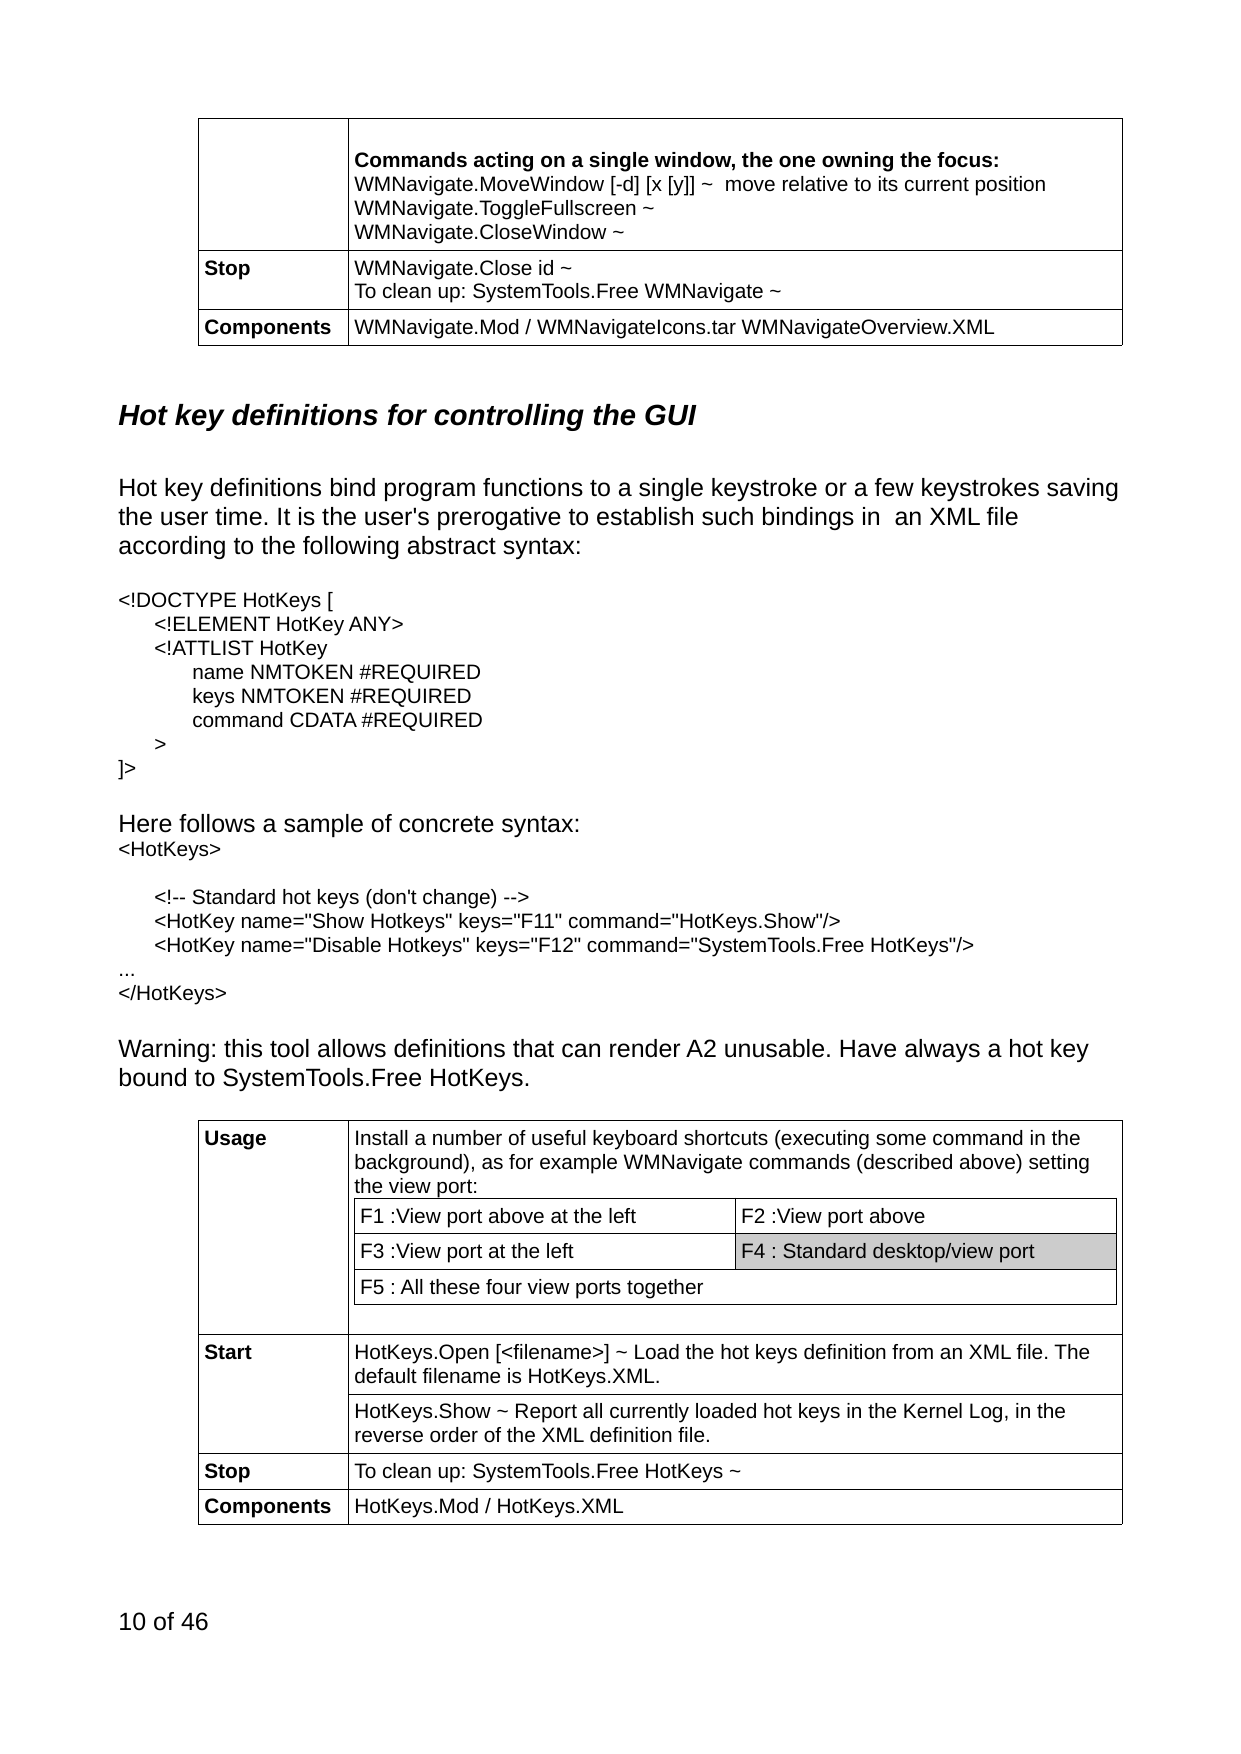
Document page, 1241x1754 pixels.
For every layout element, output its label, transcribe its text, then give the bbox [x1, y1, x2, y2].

table_cell F4 : Standard desktop/view port [736, 1234, 1116, 1269]
table_header F1 :View port above at the left [355, 1199, 735, 1233]
text Here follows a sample of concrete syntax: [118, 808, 1122, 837]
text <HotKeys> <!-- Standard hot keys (don't change) --> <HotKey name="Show Hotkeys" keys="F11" command="HotKeys.Show"/> <HotKey name="Disable Hotkeys" keys="F12" command="SystemTools.Free HotKeys"/> [118, 837, 1122, 957]
text Warning: this tool allows definitions that can render A2 unusable. Have always a hot key bound to SystemTools.Free HotKeys. [118, 1034, 1122, 1091]
table_cell Start [199, 1335, 348, 1453]
text ... [118, 957, 1122, 981]
table_header F2 :View port above [736, 1199, 1116, 1233]
text <!DOCTYPE HotKeys [ <!ELEMENT HotKey ANY> <!ATTLIST HotKey name NMTOKEN #REQUIRED keys NMTOKEN #REQUIRED command CDATA #REQUIRED > ]> [118, 588, 1122, 780]
table_cell Components [199, 310, 348, 344]
table_cell Components [199, 1490, 348, 1524]
table_cell [199, 119, 348, 249]
text Hot key definitions bind program functions to a single keystroke or a few keystrokes saving the user time. It is the user's prerogative to establish such bindings in an XML file according to the following abstract syntax: [118, 473, 1122, 559]
table_cell Commands acting on a single window, the one owning the focus: WMNavigate.MoveWindow [-d] [x [y]] ~ move relative to its current position WMNavigate.ToggleFullscreen ~ WMNavigate.CloseWindow ~ [349, 119, 1122, 249]
subtitle Hot key definitions for controlling the GUI [118, 398, 1122, 432]
table_cell To clean up: SystemTools.Free HotKeys ~ [349, 1454, 1122, 1488]
table_cell HotKeys.Mod / HotKeys.XML [349, 1490, 1122, 1524]
table_cell WMNavigate.Mod / WMNavigateIcons.tar WMNavigateOverview.XML [349, 310, 1122, 344]
table_cell F5 : All these four view ports together [355, 1270, 1116, 1304]
table_cell WMNavigate.Close id ~ To clean up: SystemTools.Free WMNavigate ~ [349, 251, 1122, 309]
table_cell HotKeys.Open [<filename>] ~ Load the hot keys definition from an XML file. The default filename is HotKeys.XML. [349, 1335, 1122, 1393]
table_cell Stop [199, 1454, 348, 1488]
table_header Usage [199, 1121, 348, 1334]
table_cell F3 :View port at the left [355, 1234, 735, 1269]
table_cell Stop [199, 251, 348, 309]
table_cell HotKeys.Show ~ Report all currently loaded hot keys in the Kernel Log, in the reverse order of the XML definition file. [349, 1395, 1122, 1453]
text </HotKeys> [118, 981, 1122, 1034]
table_header Install a number of useful keyboard shortcuts (executing some command in the background), as for example WMNavigate commands (described above) setting the view port: [349, 1121, 1122, 1334]
